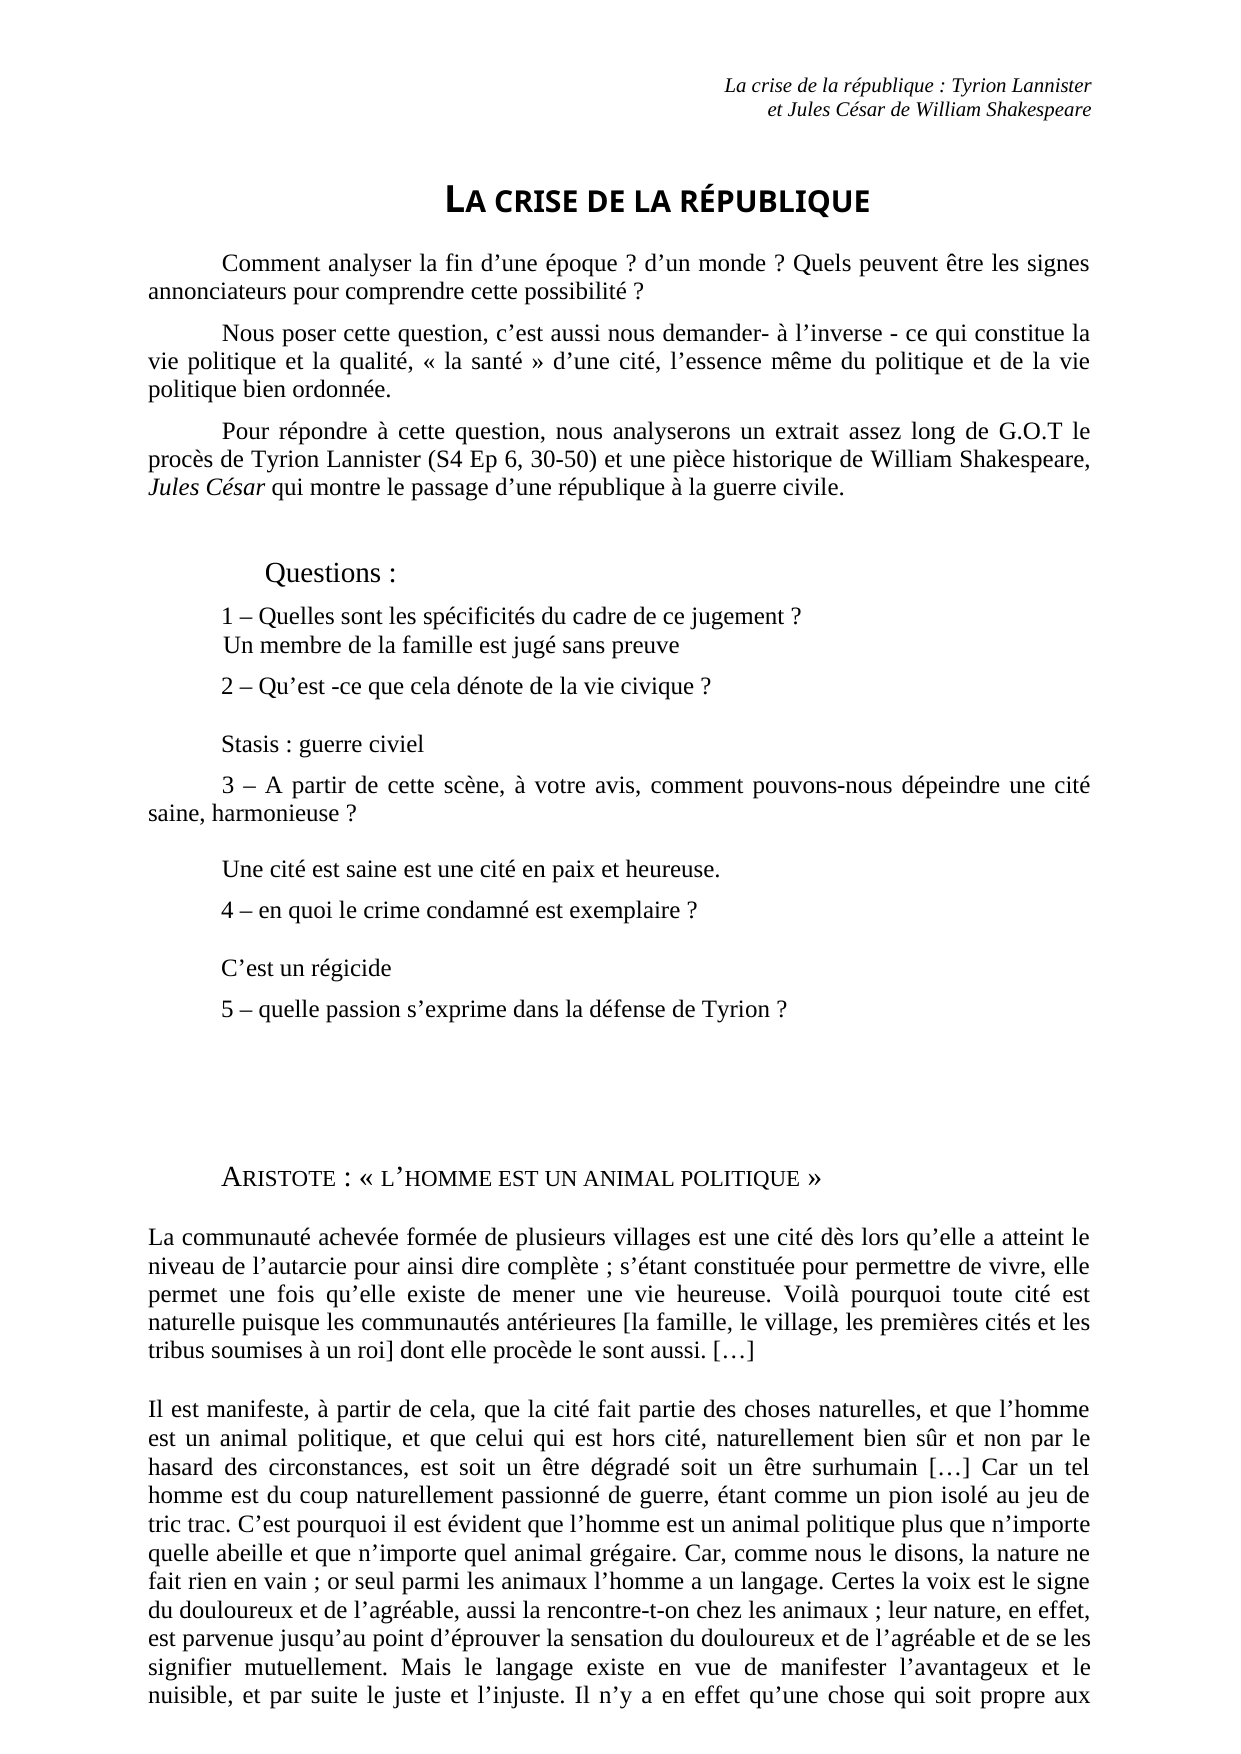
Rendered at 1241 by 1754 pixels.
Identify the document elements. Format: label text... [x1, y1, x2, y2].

text 4 – en quoi le crime condamné est exemplaire ? [221, 896, 1094, 924]
text Un membre de la famille est jugé sans preuve [221, 630, 1094, 659]
text La communauté achevée formée de plusieurs villages est une cité dès lors qu’elle a atteint le niveau de l’autarcie pour ainsi dire complète ; s’étant constituée pour permettre de vivre, elle permet une fois qu’elle existe de mener une vie heureuse. Voilà pourquoi toute cité est naturelle puisque les communautés antérieures [la famille, le village, les premières cités et les tribus soumises à un roi] dont elle procède le sont aussi. […] [148, 1223, 1092, 1364]
text Une cité est saine est une cité en paix et heureuse. [148, 855, 1092, 883]
text LA CRISE DE LA RÉPUBLIQUE [148, 172, 1167, 223]
text Nous poser cette question, c’est aussi nous demander- à l’inverse - ce qui constitue la vie politique et la qualité, « la santé » d’une cité, l’essence même du politique et de la vie politique bien ordonnée. [148, 319, 1092, 403]
text Il est manifeste, à partir de cela, que la cité fait partie des choses naturelles, et que l’homme est un animal politique, et que celui qui est hors cité, naturellement bien sûr et non par le hasard des circonstances, est soit un être dégradé soit un être surhumain […] Car un tel homme est du coup naturellement passionné de guerre, étant comme un pion isolé au jeu de tric trac. C’est pourquoi il est évident que l’homme est un animal politique plus que n’importe quelle abeille et que n’importe quel animal grégaire. Car, comme nous le disons, la nature ne fait rien en vain ; or seul parmi les animaux l’homme a un langage. Certes la voix est le signe du douloureux et de l’agréable, aussi la rencontre-t-on chez les animaux ; leur nature, en effet, est parvenue jusqu’au point d’éprouver la sensation du douloureux et de l’agréable et de se les signifier mutuellement. Mais le langage existe en vue de manifester l’avantageux et le nuisible, et par suite le juste et l’injuste. Il n’y a en effet qu’une chose qui soit propre aux [148, 1395, 1092, 1709]
text Stasis : guerre civiel [221, 729, 1094, 758]
text et Jules César de William Shakespeare [148, 97, 1092, 121]
text C’est un régicide [221, 953, 1094, 982]
text 2 – Qu’est -ce que cela dénote de la vie civique ? [221, 671, 1094, 700]
text 1 – Quelles sont les spécificités du cadre de ce jugement ? [221, 601, 1094, 630]
text Comment analyser la fin d’une époque ? d’un monde ? Quels peuvent être les signes annonciateurs pour comprendre cette possibilité ? [148, 249, 1092, 305]
text Pour répondre à cette question, nous analyserons un extrait assez long de G.O.T le procès de Tyrion Lannister (S4 Ep 6, 30-50) et une pièce historique de William Shakespeare, Jules César qui montre le passage d’une république à la guerre civile. [148, 417, 1092, 501]
text 3 – A partir de cette scène, à votre avis, comment pouvons-nous dépeindre une cité saine, harmonieuse ? [148, 771, 1092, 827]
text La crise de la république : Tyrion Lannister [148, 73, 1092, 97]
text ARISTOTE : « L’HOMME EST UN ANIMAL POLITIQUE » [221, 1159, 1094, 1193]
text 5 – quelle passion s’exprime dans la défense de Tyrion ? [221, 994, 1094, 1023]
text Questions : [264, 555, 1094, 589]
